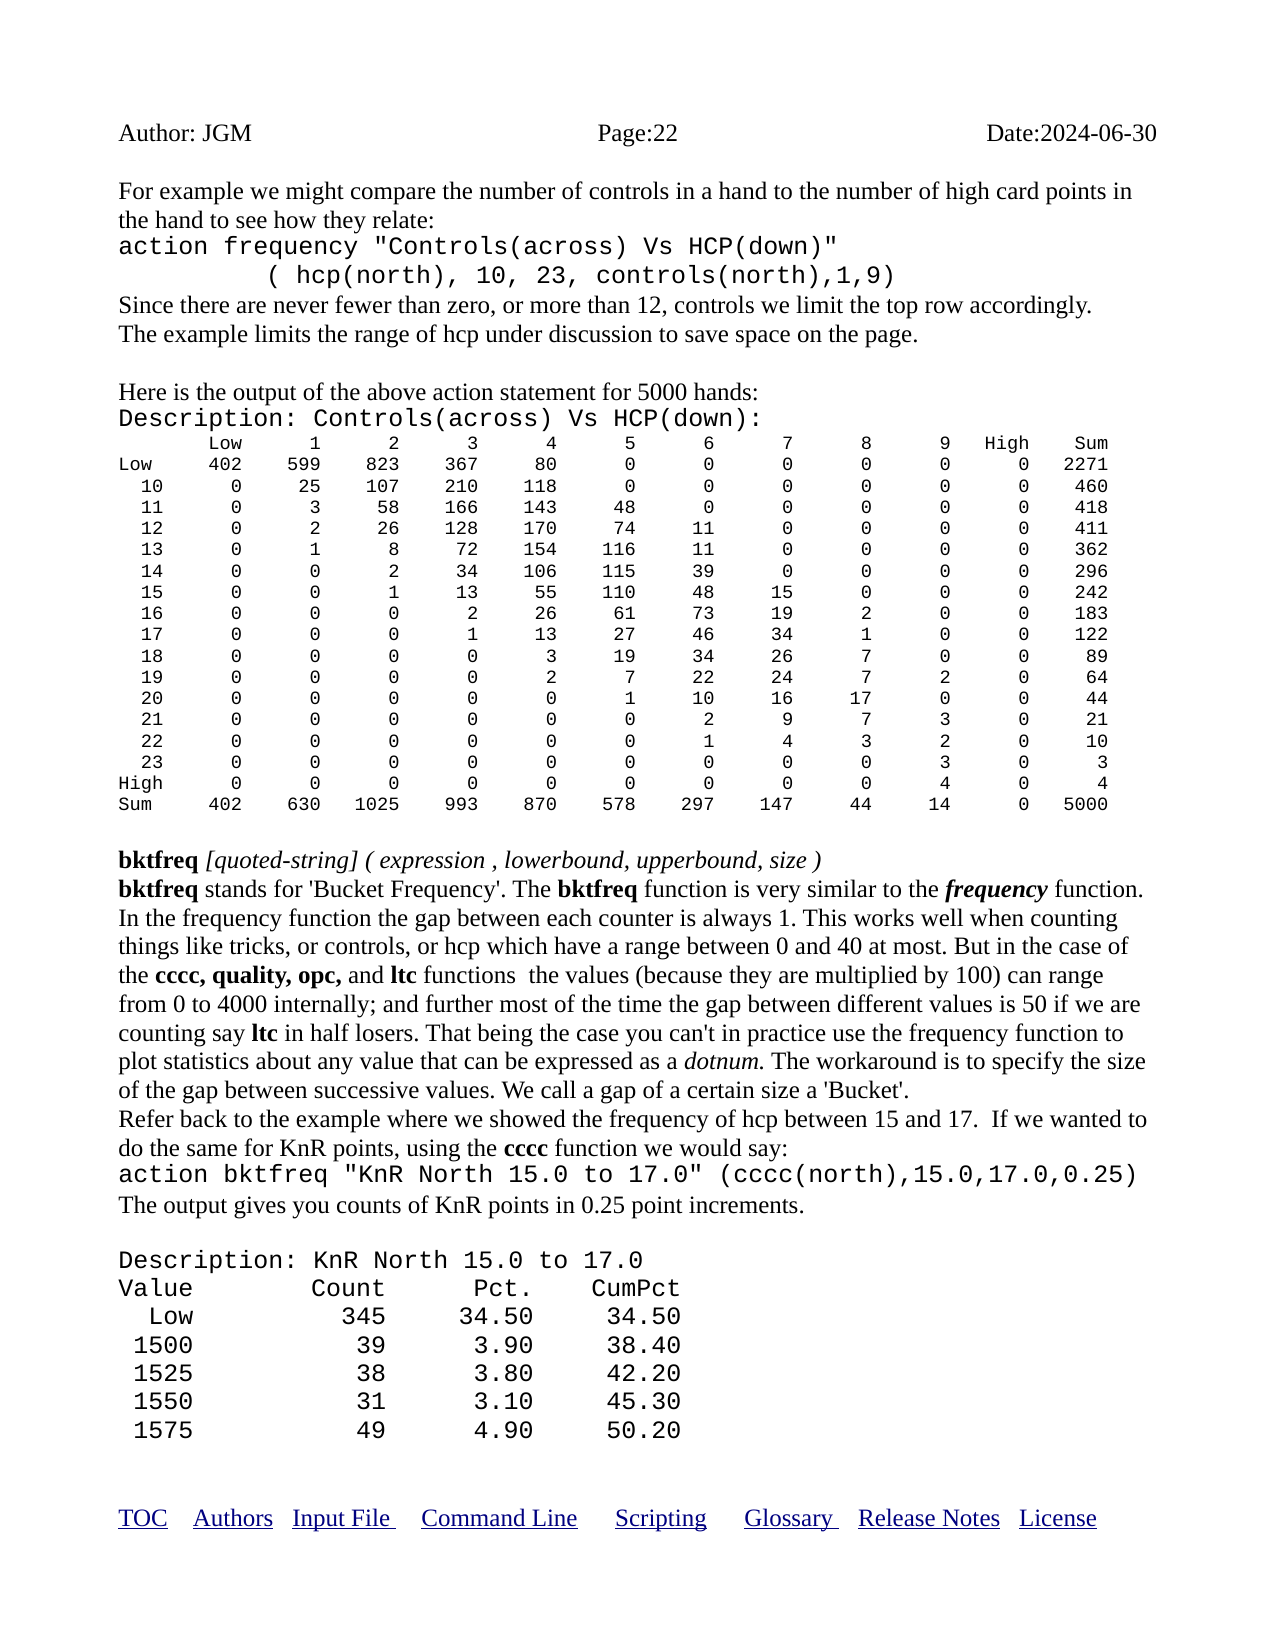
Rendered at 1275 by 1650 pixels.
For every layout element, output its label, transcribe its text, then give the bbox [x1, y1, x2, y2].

text 19 0 0 0 0 2 7 22 24 7 2 0 64 [118, 668, 1157, 689]
text For example we might compare the number of controls in a hand to the number of high card points in the hand to see how they relate: [118, 176, 1157, 234]
text 22 0 0 0 0 0 0 1 4 3 2 0 10 [118, 731, 1157, 753]
text 11 0 3 58 166 143 48 0 0 0 0 0 418 [118, 498, 1157, 519]
text 20 0 0 0 0 0 1 10 16 17 0 0 44 [118, 689, 1157, 710]
text Low 1 2 3 4 5 6 7 8 9 High Sum [118, 434, 1157, 455]
text Description: KnR North 15.0 to 17.0 [118, 1247, 1157, 1276]
text bktfreq [quoted-string] ( expression , lowerbound, upperbound, size ) [118, 845, 1157, 874]
text 1550 31 3.10 45.30 [118, 1389, 1157, 1417]
text High 0 0 0 0 0 0 0 0 0 4 0 4 [118, 774, 1157, 795]
text The output gives you counts of KnR points in 0.25 point increments. [118, 1190, 1157, 1218]
text Low 345 34.50 34.50 [118, 1304, 1157, 1332]
text Description: Controls(across) Vs HCP(down): [118, 406, 1157, 434]
text 13 0 1 8 72 154 116 11 0 0 0 0 362 [118, 540, 1157, 561]
text 16 0 0 0 2 26 61 73 19 2 0 0 183 [118, 604, 1157, 625]
text bktfreq stands for 'Bucket Frequency'. The bktfreq function is very similar to the frequency function. In the frequency function the gap between each counter is always 1. This works well when counting things like tricks, or controls, or hcp which have a range between 0 and 40 at most. But in the case of the cccc, quality, opc, and ltc functions the values (because they are multiplied by 100) can range from 0 to 4000 internally; and further most of the time the gap between different values is 50 if we are counting say ltc in half losers. That being the case you can't in practice use the frequency function to plot statistics about any value that can be expressed as a dotnum. The workaround is to specify the size of the gap between successive values. We call a gap of a certain size a 'Bucket'. [118, 874, 1157, 1104]
text ( hcp(north), 10, 23, controls(north),1,9) [118, 262, 1157, 291]
text Since there are never fewer than zero, or more than 12, controls we limit the top row accordingly. [118, 291, 1157, 319]
text 23 0 0 0 0 0 0 0 0 0 3 0 3 [118, 753, 1157, 774]
text 1575 49 4.90 50.20 [118, 1417, 1157, 1446]
text 18 0 0 0 0 3 19 34 26 7 0 0 89 [118, 646, 1157, 668]
text 15 0 0 1 13 55 110 48 15 0 0 0 242 [118, 583, 1157, 604]
text Refer back to the example where we showed the frequency of hcp between 15 and 17. If we wanted to do the same for KnR points, using the cccc function we would say: [118, 1104, 1157, 1161]
text Value Count Pct. CumPct [118, 1276, 1157, 1304]
text The example limits the range of hcp under discussion to save space on the page. [118, 319, 1157, 348]
text Low 402 599 823 367 80 0 0 0 0 0 0 2271 [118, 455, 1157, 476]
text 1525 38 3.80 42.20 [118, 1361, 1157, 1389]
text 10 0 25 107 210 118 0 0 0 0 0 0 460 [118, 476, 1157, 498]
text 21 0 0 0 0 0 0 2 9 7 3 0 21 [118, 710, 1157, 731]
text 17 0 0 0 1 13 27 46 34 1 0 0 122 [118, 625, 1157, 646]
text Here is the output of the above action statement for 5000 hands: [118, 377, 1157, 406]
text action bktfreq "KnR North 15.0 to 17.0" (cccc(north),15.0,17.0,0.25) [118, 1161, 1157, 1190]
text Sum 402 630 1025 993 870 578 297 147 44 14 0 5000 [118, 795, 1157, 816]
text 1500 39 3.90 38.40 [118, 1332, 1157, 1361]
text 12 0 2 26 128 170 74 11 0 0 0 0 411 [118, 519, 1157, 540]
text action frequency "Controls(across) Vs HCP(down)" [118, 234, 1157, 262]
text 14 0 0 2 34 106 115 39 0 0 0 0 296 [118, 561, 1157, 583]
